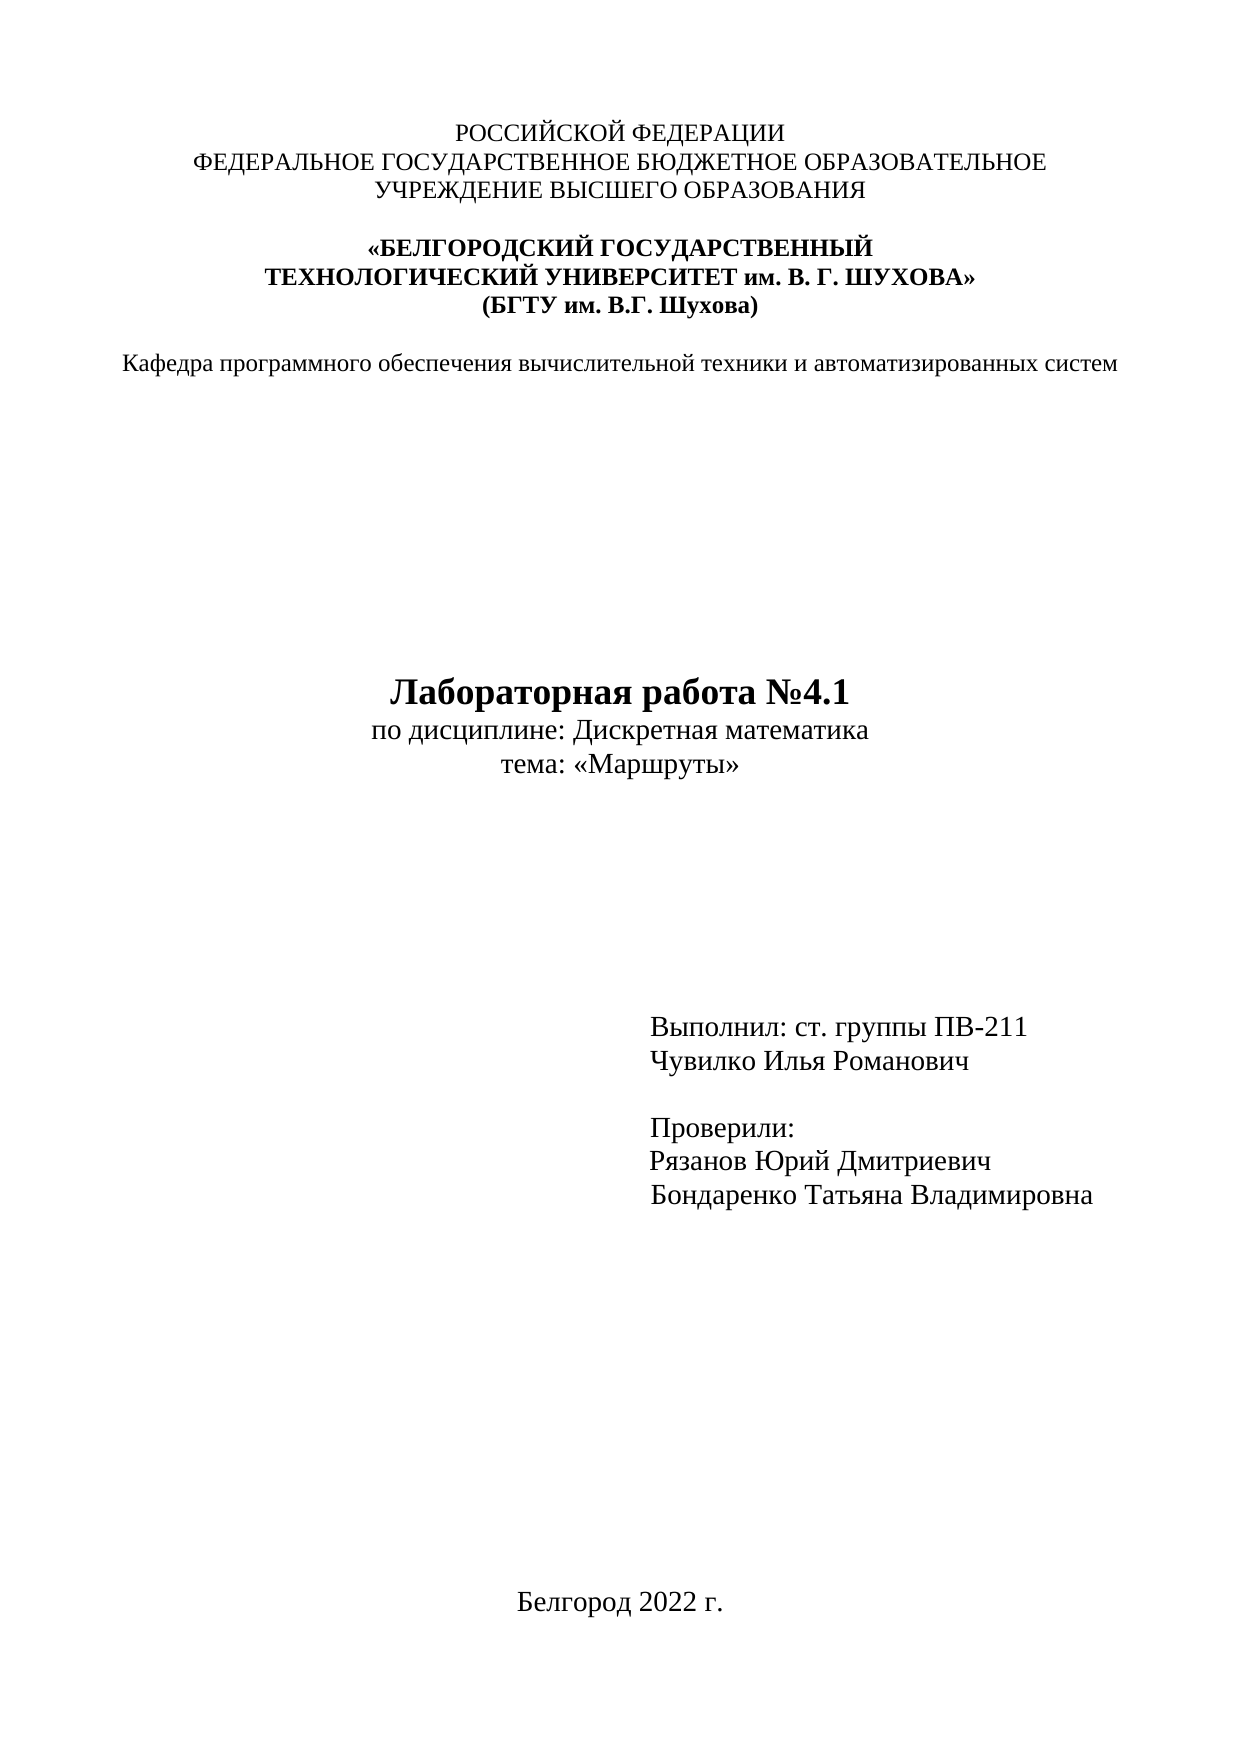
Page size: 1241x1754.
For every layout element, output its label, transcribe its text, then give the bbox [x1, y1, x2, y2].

text Выполнил: ст. группы ПВ-211 [118, 1009, 1122, 1043]
text Лабораторная работа №4.1 [118, 669, 1122, 712]
text (БГТУ им. В.Г. Шухова) [118, 291, 1122, 319]
text тема: «Маршруты» [118, 746, 1122, 779]
text ФЕДЕРАЛЬНОЕ ГОСУДАРСТВЕННОЕ БЮДЖЕТНОЕ ОБРАЗОВАТЕЛЬНОЕ УЧРЕЖДЕНИЕ ВЫСШЕГО ОБРАЗОВАНИЯ [118, 147, 1122, 204]
text по дисциплине: Дискретная математика [118, 712, 1122, 746]
text Белгород 2022 г. [118, 1584, 1122, 1618]
text Проверили: [118, 1110, 1122, 1143]
text ТЕХНОЛОГИЧЕСКИЙ УНИВЕРСИТЕТ им. В. Г. ШУХОВА» [118, 262, 1122, 291]
text РОССИЙСКОЙ ФЕДЕРАЦИИ [118, 118, 1122, 147]
text «БЕЛГОРОДСКИЙ ГОСУДАРСТВЕННЫЙ [118, 233, 1122, 262]
text Рязанов Юрий Дмитриевич [118, 1143, 1122, 1177]
text Чувилко Илья Романович [118, 1043, 1122, 1076]
text Кафедра программного обеспечения вычислительной техники и автоматизированных систем [118, 348, 1122, 377]
text Бондаренко Татьяна Владимировна [118, 1177, 1122, 1211]
